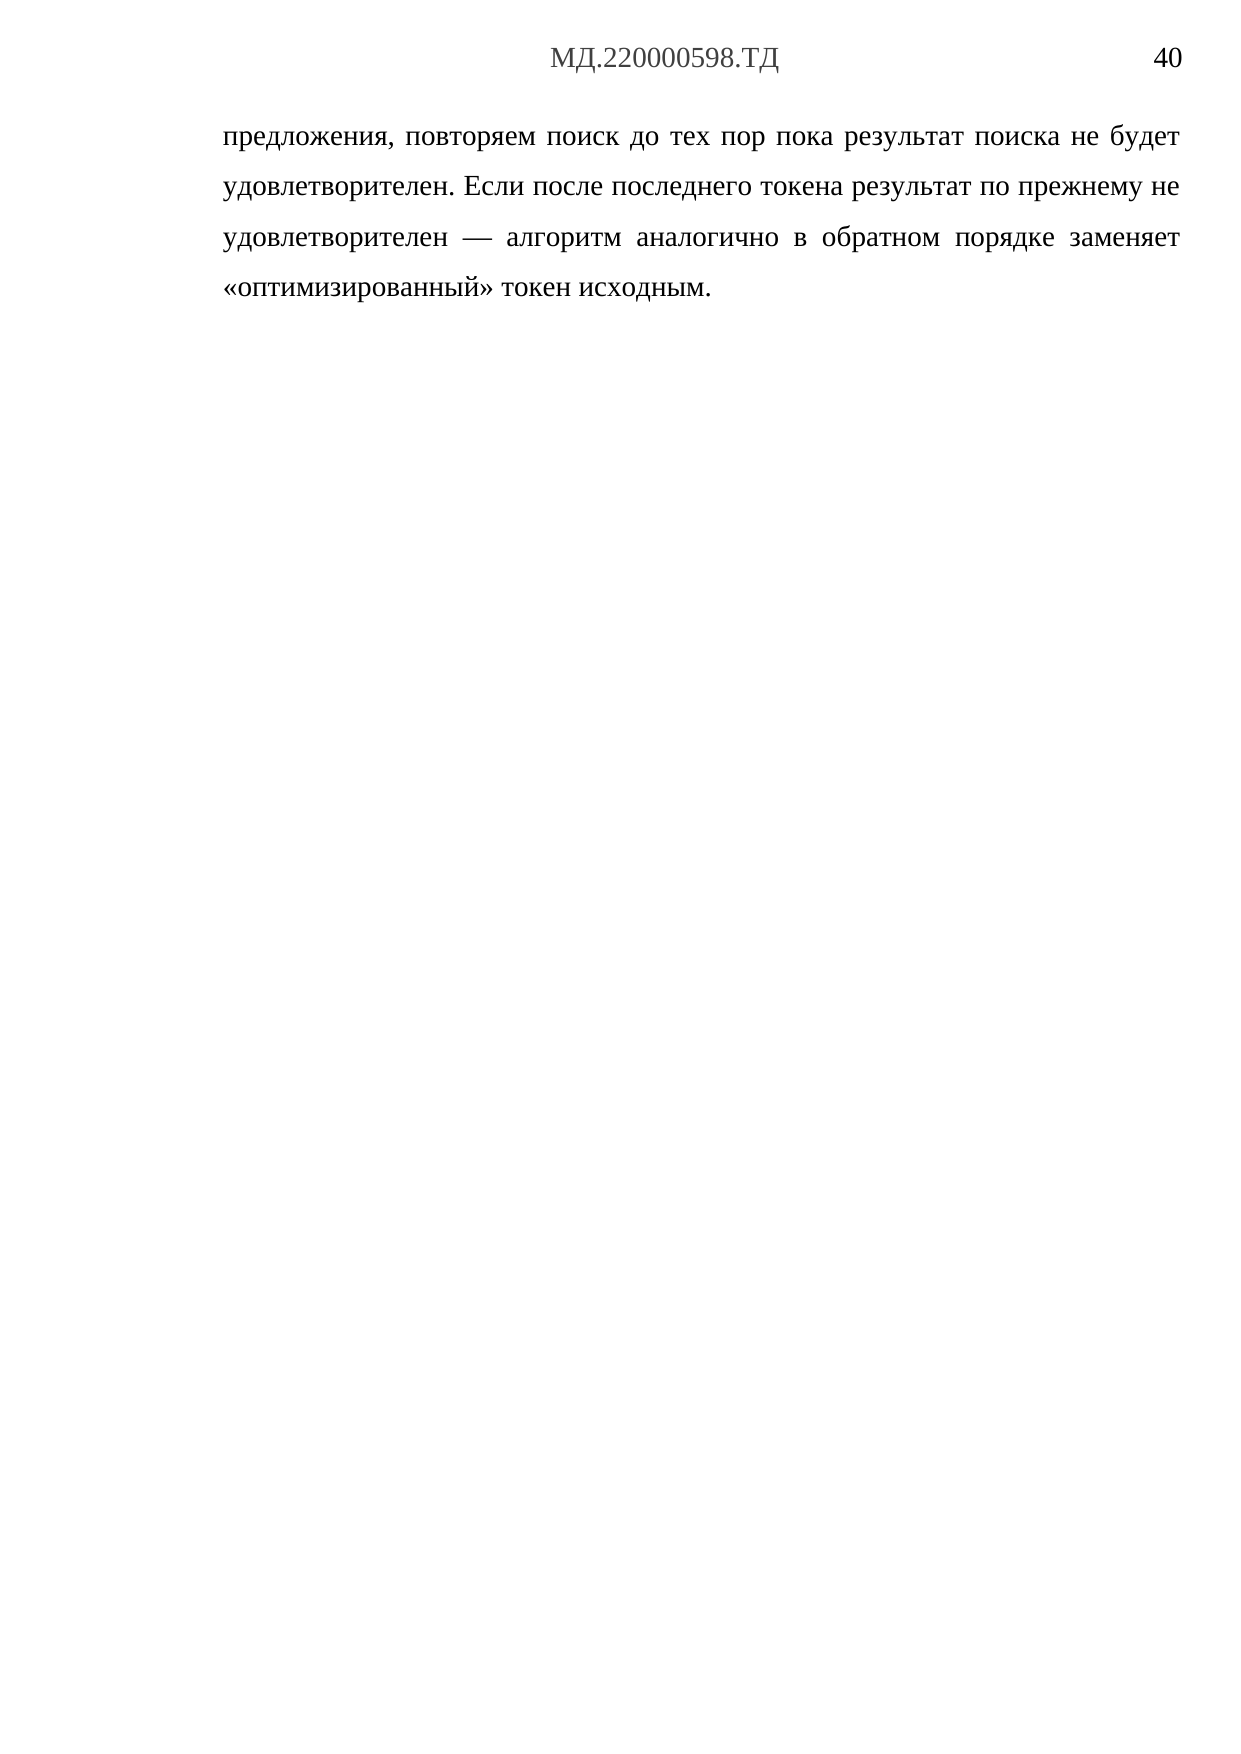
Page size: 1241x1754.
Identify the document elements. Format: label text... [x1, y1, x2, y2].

list предложения, повторяем поиск до тех пор пока результат поиска не будет удовлетворителен. Если после последнего токена результат по прежнему не удовлетворителен — алгоритм аналогично в обратном порядке заменяет «оптимизированный» токен исходным. [185, 118, 1181, 303]
